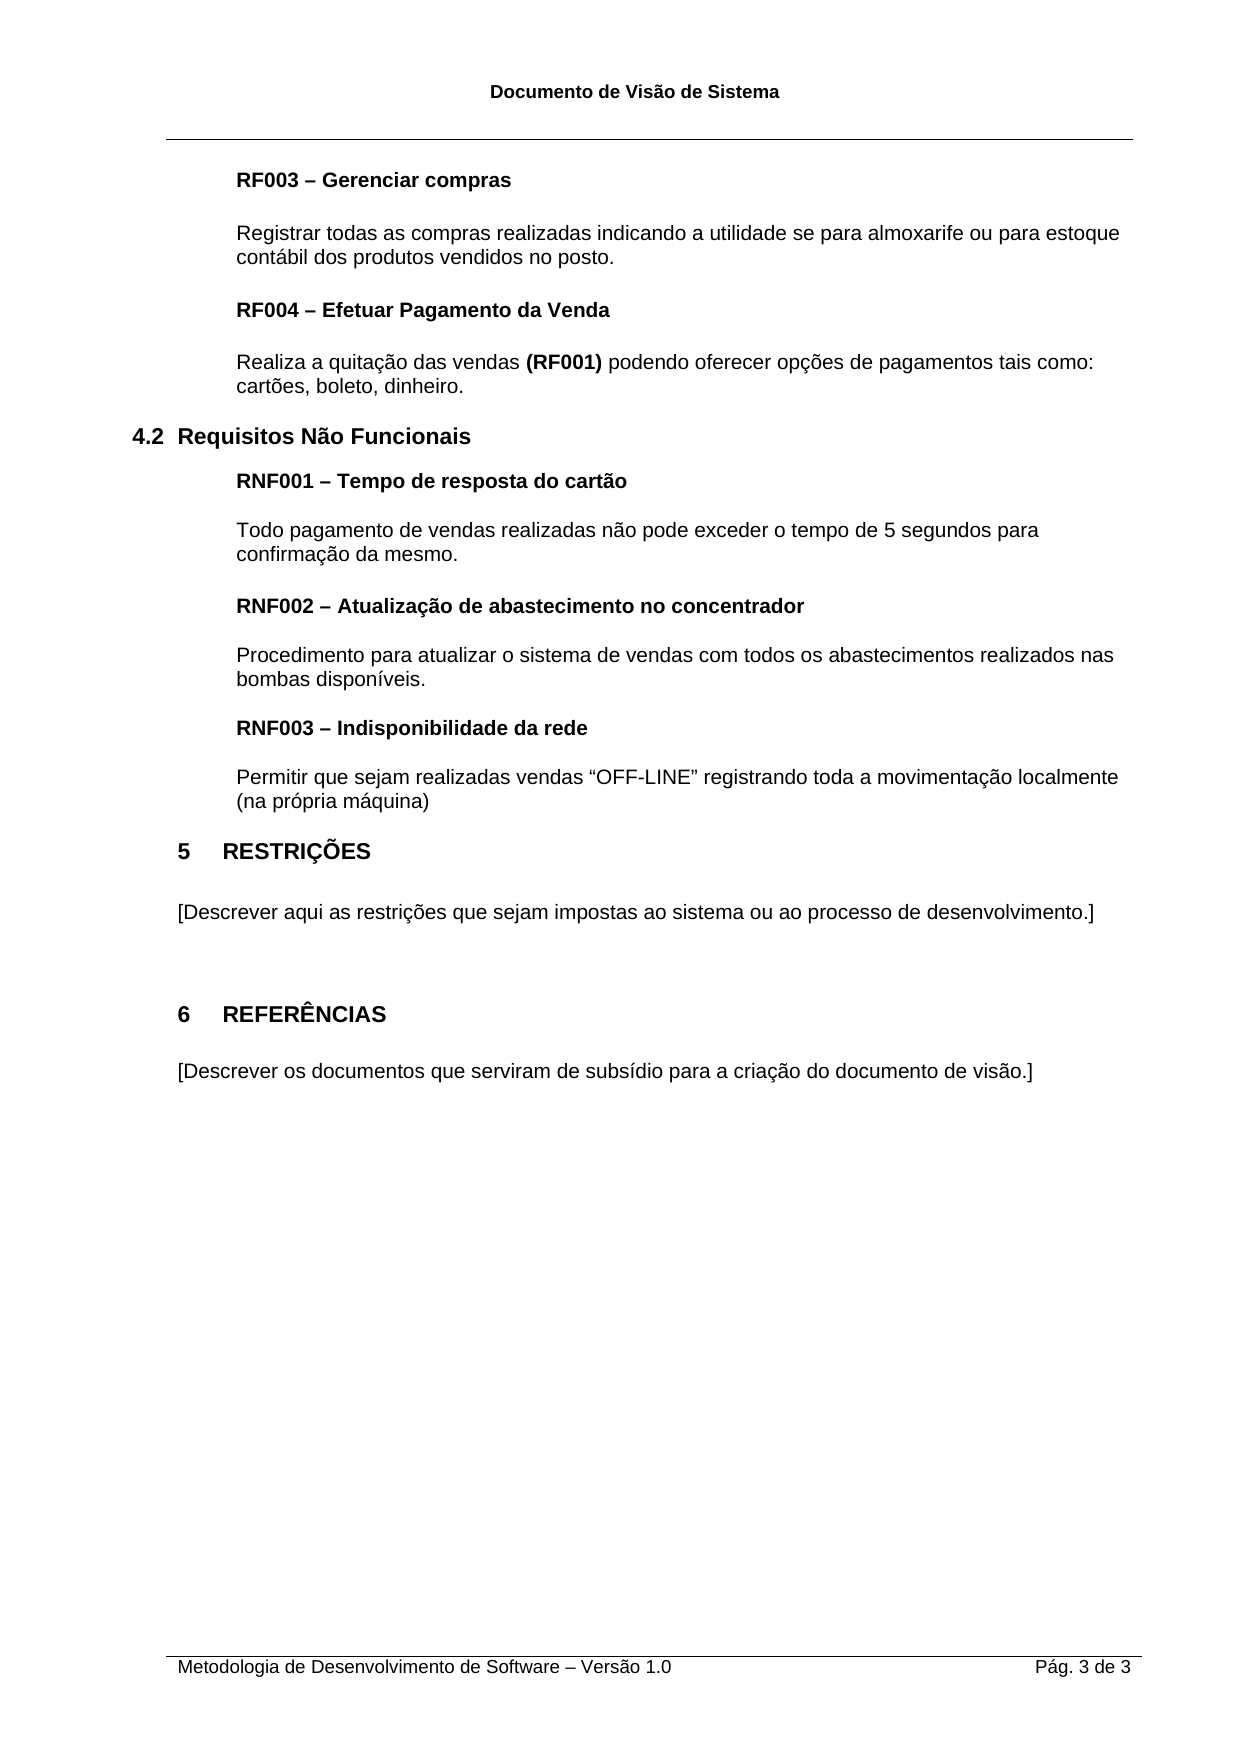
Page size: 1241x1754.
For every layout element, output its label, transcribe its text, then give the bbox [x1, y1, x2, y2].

text Todo pagamento de vendas realizadas não pode exceder o tempo de 5 segundos para confirmação da mesmo. [236, 518, 1122, 566]
subtitle RNF001 – Tempo de resposta do cartão [236, 469, 1122, 493]
text [Descrever os documentos que serviram de subsídio para a criação do documento de visão.] [177, 1059, 1122, 1083]
subtitle RF003 – Gerenciar compras [236, 168, 1122, 192]
text Realiza a quitação das vendas (RF001) podendo oferecer opções de pagamentos tais como: cartões, boleto, dinheiro. [236, 350, 1122, 398]
text RNF003 – Indisponibilidade da rede [236, 716, 1122, 740]
text RF004 – Efetuar Pagamento da Venda [236, 297, 1122, 321]
text Permitir que sejam realizadas vendas “OFF-LINE” registrando toda a movimentação localmente (na própria máquina) [236, 765, 1122, 813]
text Procedimento para atualizar o sistema de vendas com todos os abastecimentos realizados nas bombas disponíveis. [236, 643, 1122, 691]
subtitle RESTRIÇÕES [177, 838, 1122, 864]
subtitle REFERÊNCIAS [177, 1001, 1122, 1027]
subtitle Requisitos Não Funcionais [132, 423, 1122, 449]
text [Descrever aqui as restrições que sejam impostas ao sistema ou ao processo de desenvolvimento.] [177, 899, 1122, 923]
subtitle RNF002 – Atualização de abastecimento no concentrador [236, 594, 1122, 618]
text Registrar todas as compras realizadas indicando a utilidade se para almoxarife ou para estoque contábil dos produtos vendidos no posto. [236, 221, 1122, 269]
